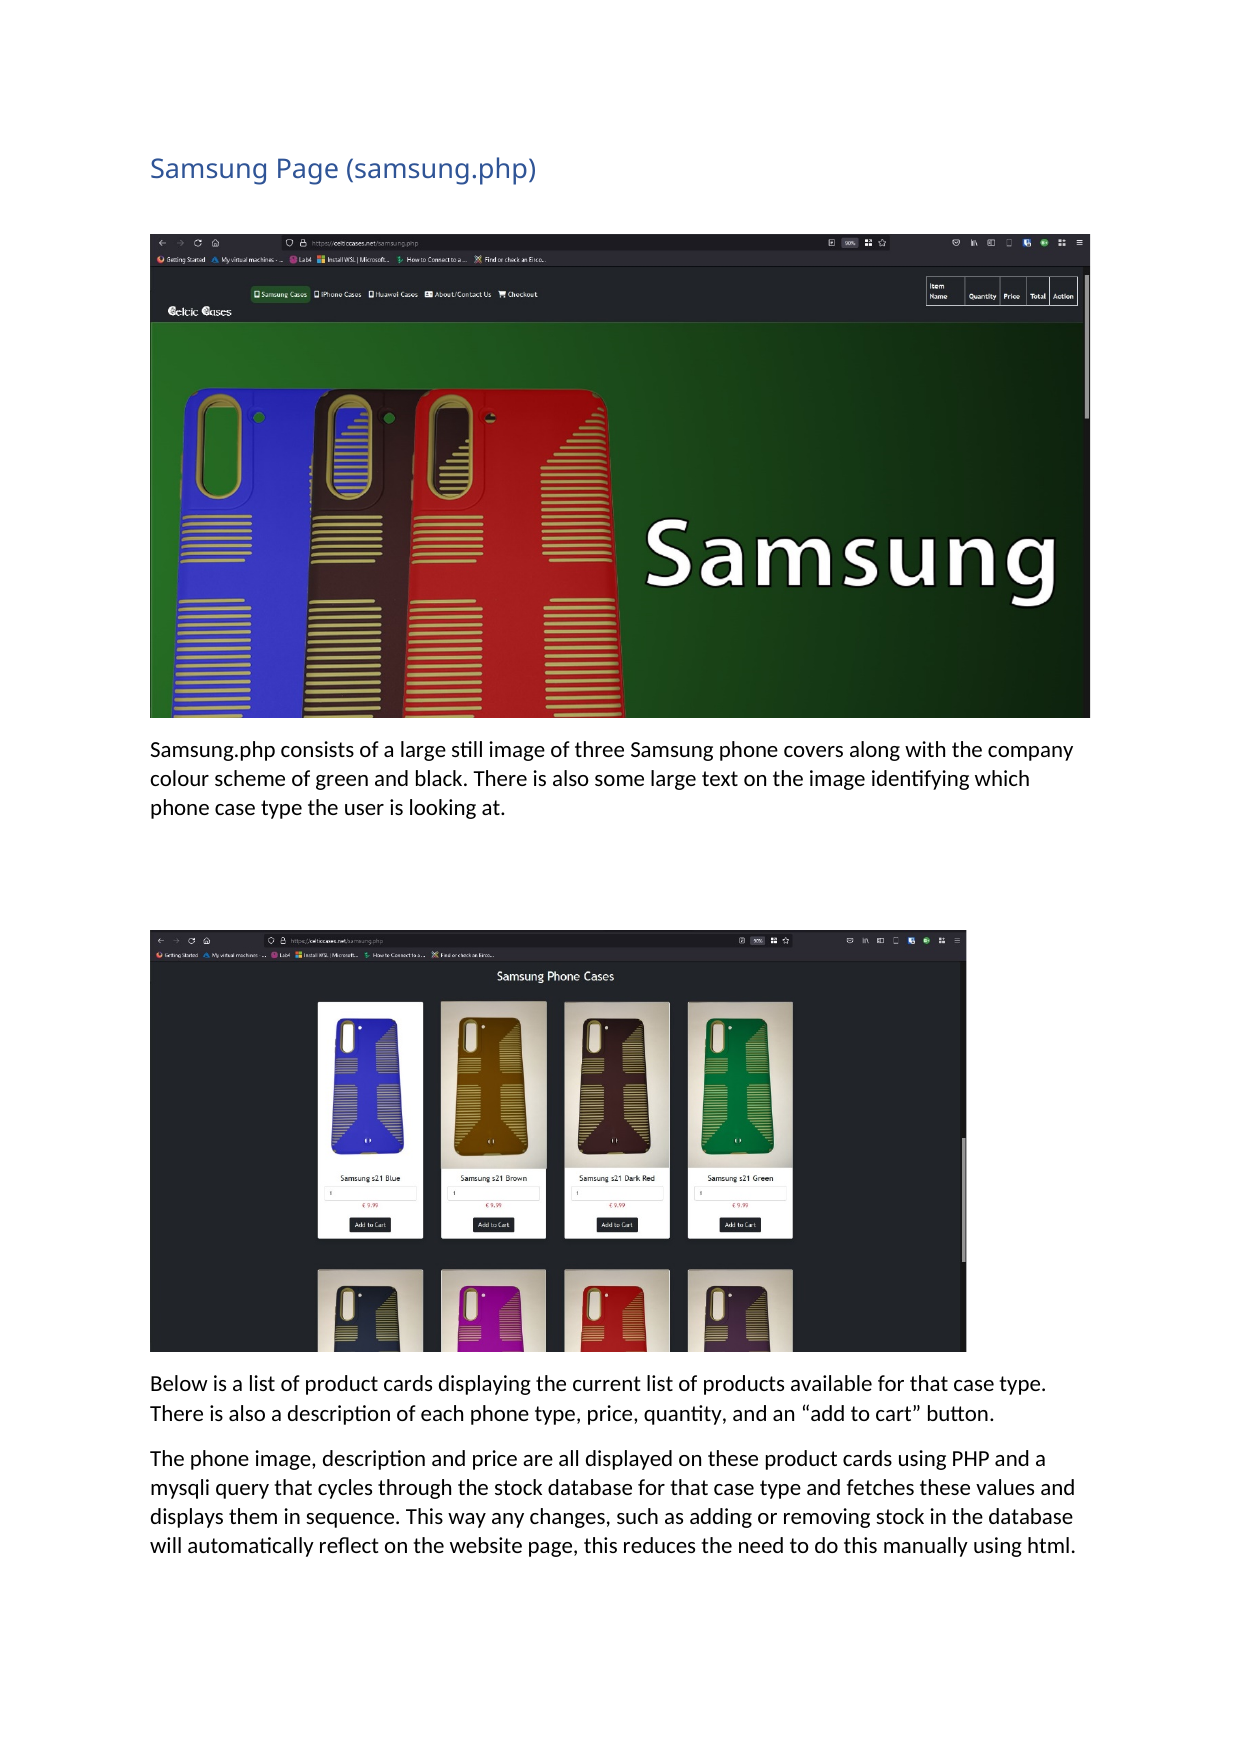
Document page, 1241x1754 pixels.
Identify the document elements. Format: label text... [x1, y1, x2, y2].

text The phone image, description and price are all displayed on these product cards using PHP and a mysqli query that cycles through the stock database for that case type and fetches these values and displays them in sequence. This way any changes, such as adding or removing stock in the database will automatically reflect on the website page, this reduces the need to do this manually using html. [150, 1444, 1090, 1559]
text Samsung.php consists of a large still image of three Samsung phone covers along with the company colour scheme of green and black. There is also some large text on the image identifying which phone case type the user is looking at. [150, 735, 1090, 821]
text Below is a list of product cards displaying the current list of products available for that case type. There is also a description of each phone type, price, quantity, and an “add to cart” button. [150, 1369, 1090, 1427]
subtitle Samsung Page (samsung.php) [150, 150, 1090, 187]
